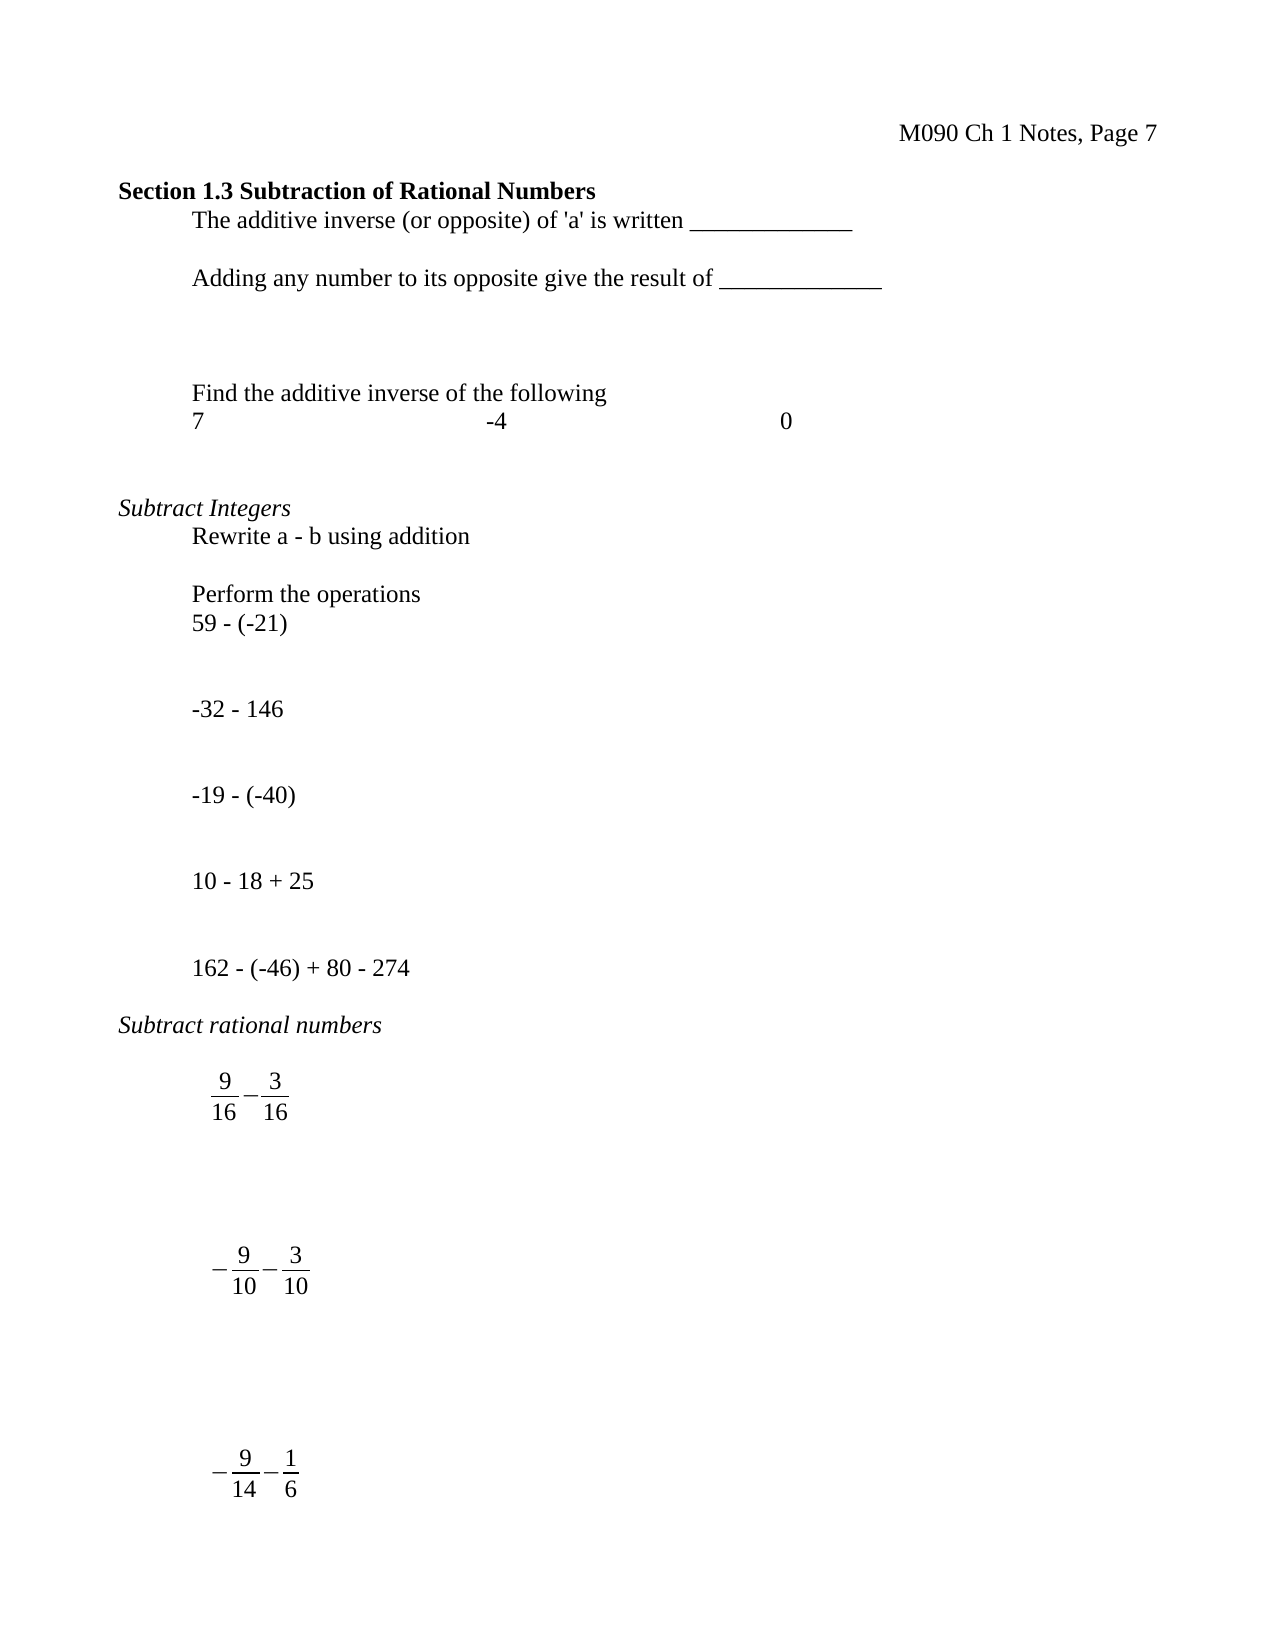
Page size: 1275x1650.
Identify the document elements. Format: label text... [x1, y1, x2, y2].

text The additive inverse (or opposite) of 'a' is written _____________ [118, 205, 1157, 234]
text Perform the operations [118, 579, 1157, 608]
text Adding any number to its opposite give the result of _____________ [118, 263, 1157, 291]
text 162 - (-46) + 80 - 274 [118, 953, 1157, 981]
text Subtract Integers [118, 493, 1157, 521]
text -32 - 146 [118, 694, 1157, 723]
text Find the additive inverse of the following [118, 378, 1157, 406]
text Section 1.3 Subtraction of Rational Numbers [118, 176, 1157, 205]
text 59 - (-21) [118, 608, 1157, 636]
text 10 - 18 + 25 [118, 866, 1157, 895]
text -19 - (-40) [118, 780, 1157, 809]
text Rewrite a - b using addition [118, 521, 1157, 550]
text 7 -4 0 [118, 406, 1157, 435]
text Subtract rational numbers [118, 1010, 1157, 1039]
